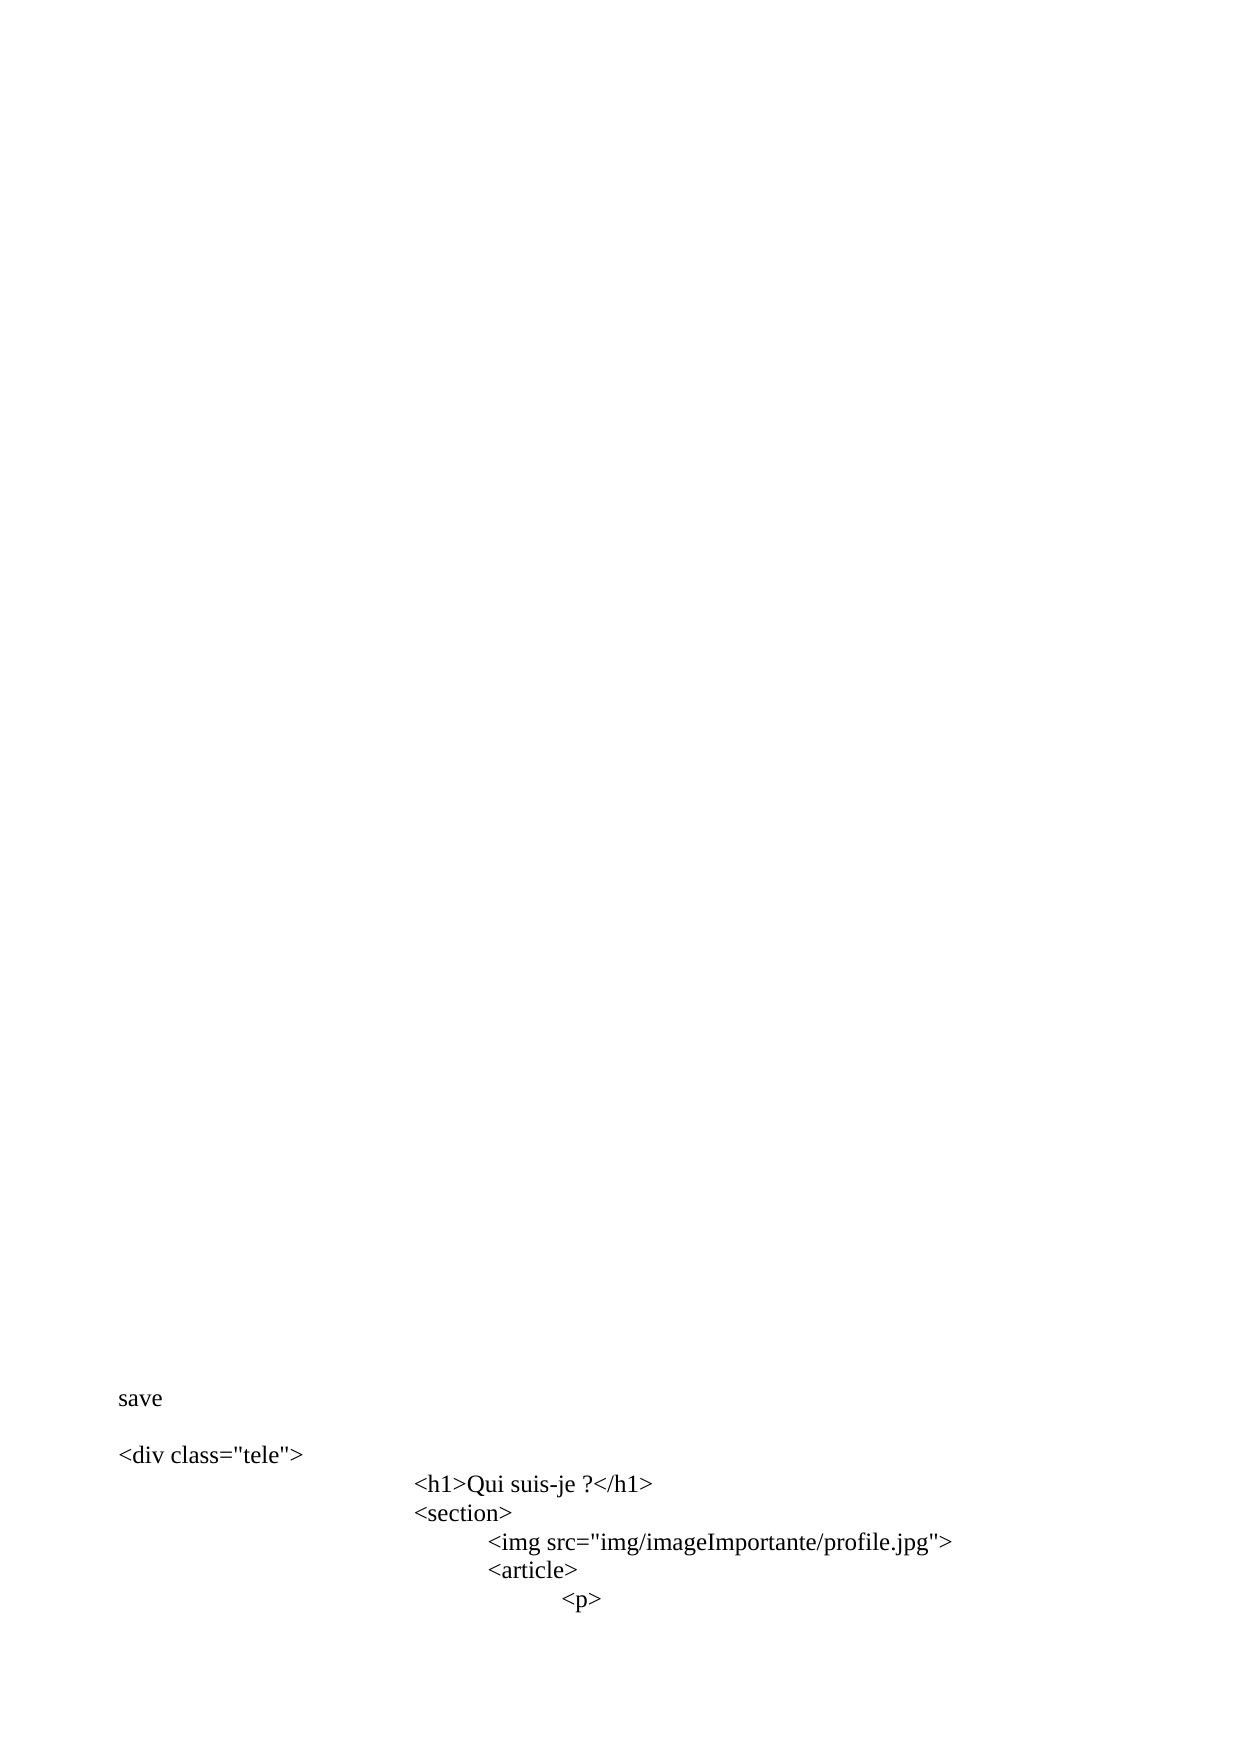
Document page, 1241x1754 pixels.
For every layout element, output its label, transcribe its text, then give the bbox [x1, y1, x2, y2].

text <article> [118, 1556, 1122, 1584]
text save [118, 1383, 1122, 1412]
text <section> [118, 1498, 1122, 1527]
text <div class="tele"> [118, 1441, 1122, 1469]
text <img src="img/imageImportante/profile.jpg"> [118, 1527, 1122, 1556]
text <p> [118, 1584, 1122, 1613]
text <h1>Qui suis-je ?</h1> [118, 1469, 1122, 1498]
